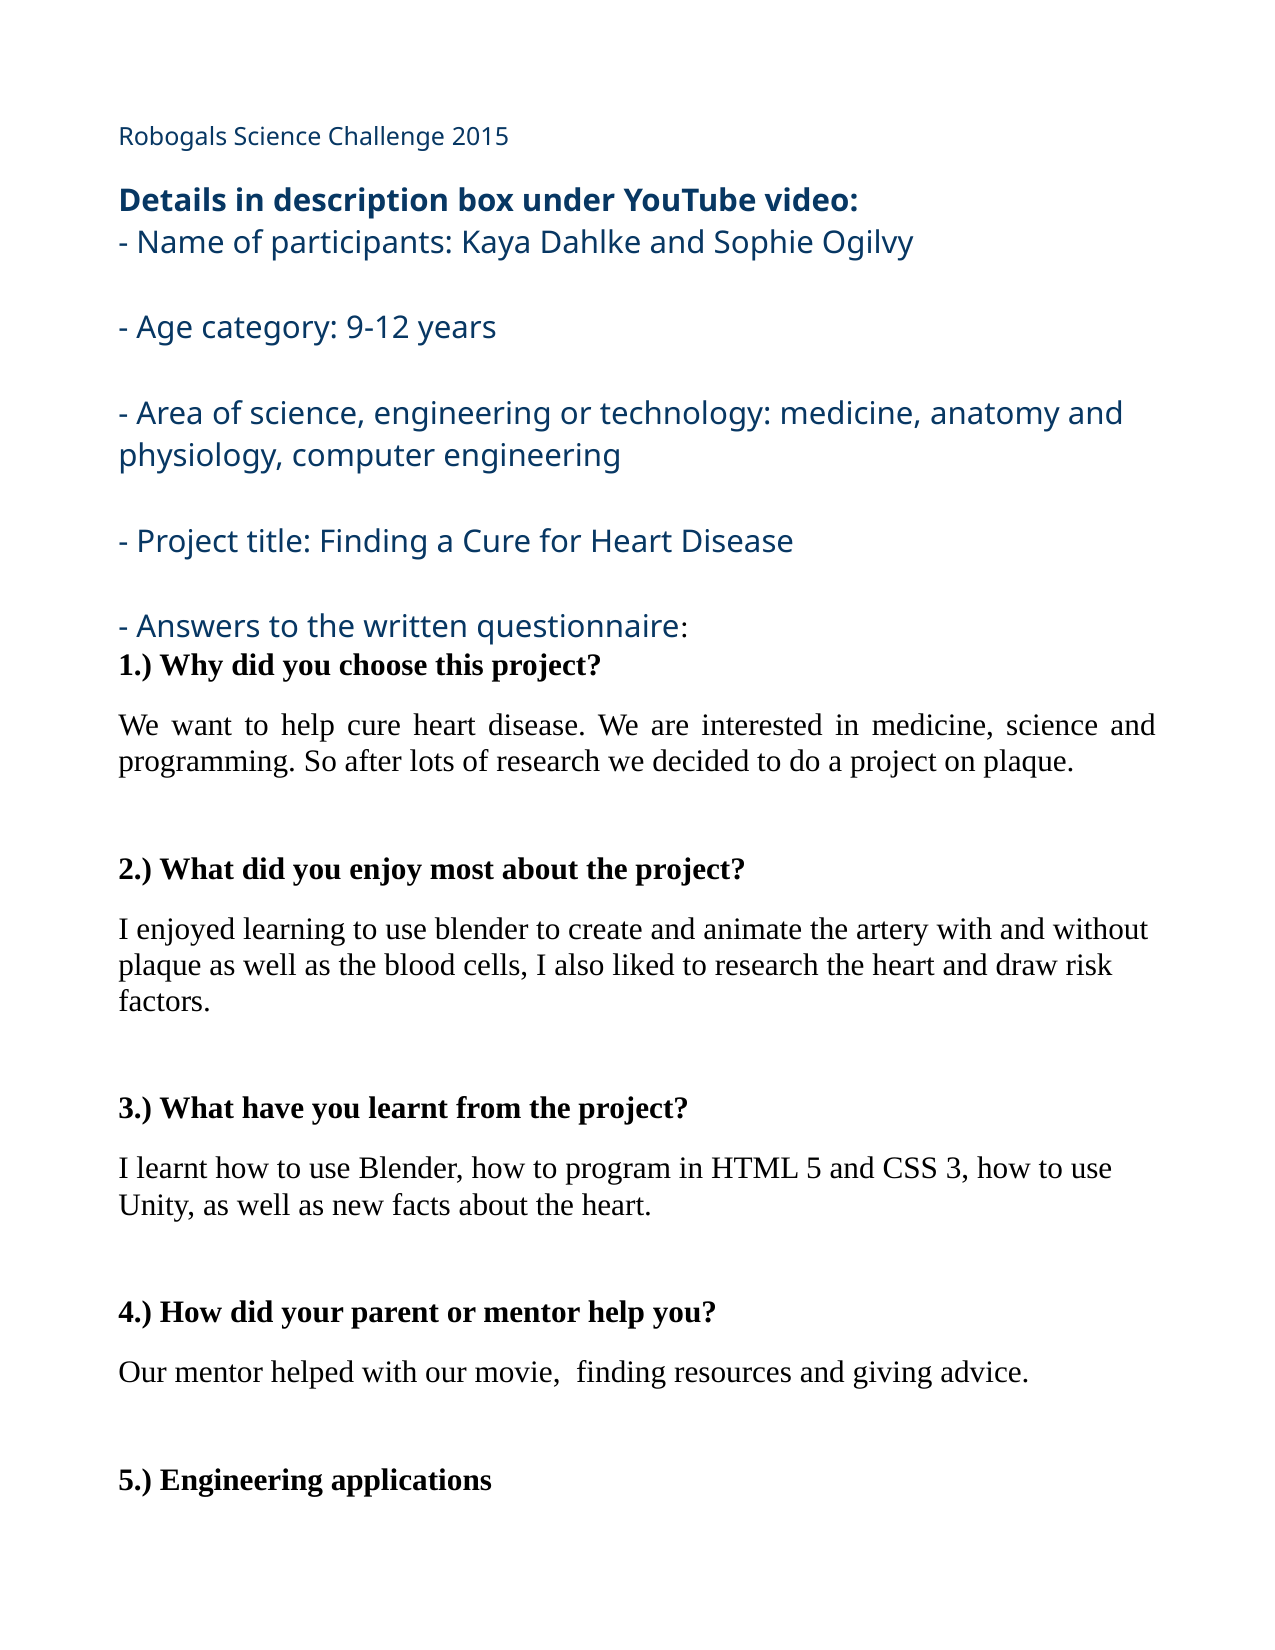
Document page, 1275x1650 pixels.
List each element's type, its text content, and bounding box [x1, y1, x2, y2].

text 4.) How did your parent or mentor help you? [118, 1293, 1157, 1329]
text Our mentor helped with our movie, finding resources and giving advice. [118, 1353, 1157, 1389]
text - Project title: Finding a Cure for Heart Disease [118, 476, 1157, 561]
text - Name of participants: Kaya Dahlke and Sophie Ogilvy [118, 220, 1157, 263]
text Robogals Science Challenge 2015 Details in description box under YouTube video: [118, 118, 1157, 220]
subtitle We want to help cure heart disease. We are interested in medicine, science and programming. So after lots of research we decided to do a project on plaque. [118, 706, 1157, 778]
text - Age category: 9-12 years [118, 263, 1157, 348]
text - Area of science, engineering or technology: medicine, anatomy and physiology, computer engineering [118, 348, 1157, 476]
text 5.) Engineering applications [118, 1461, 1157, 1497]
text 3.) What have you learnt from the project? [118, 1090, 1157, 1126]
text I learnt how to use Blender, how to program in HTML 5 and CSS 3, how to use Unity, as well as new facts about the heart. [118, 1150, 1157, 1222]
text 2.) What did you enjoy most about the project? [118, 850, 1157, 886]
text I enjoyed learning to use blender to create and animate the artery with and without plaque as well as the blood cells, I also liked to research the heart and draw risk factors. [118, 910, 1157, 1018]
text - Answers to the written questionnaire: [118, 561, 1157, 646]
text 1.) Why did you choose this project? [118, 646, 1157, 682]
